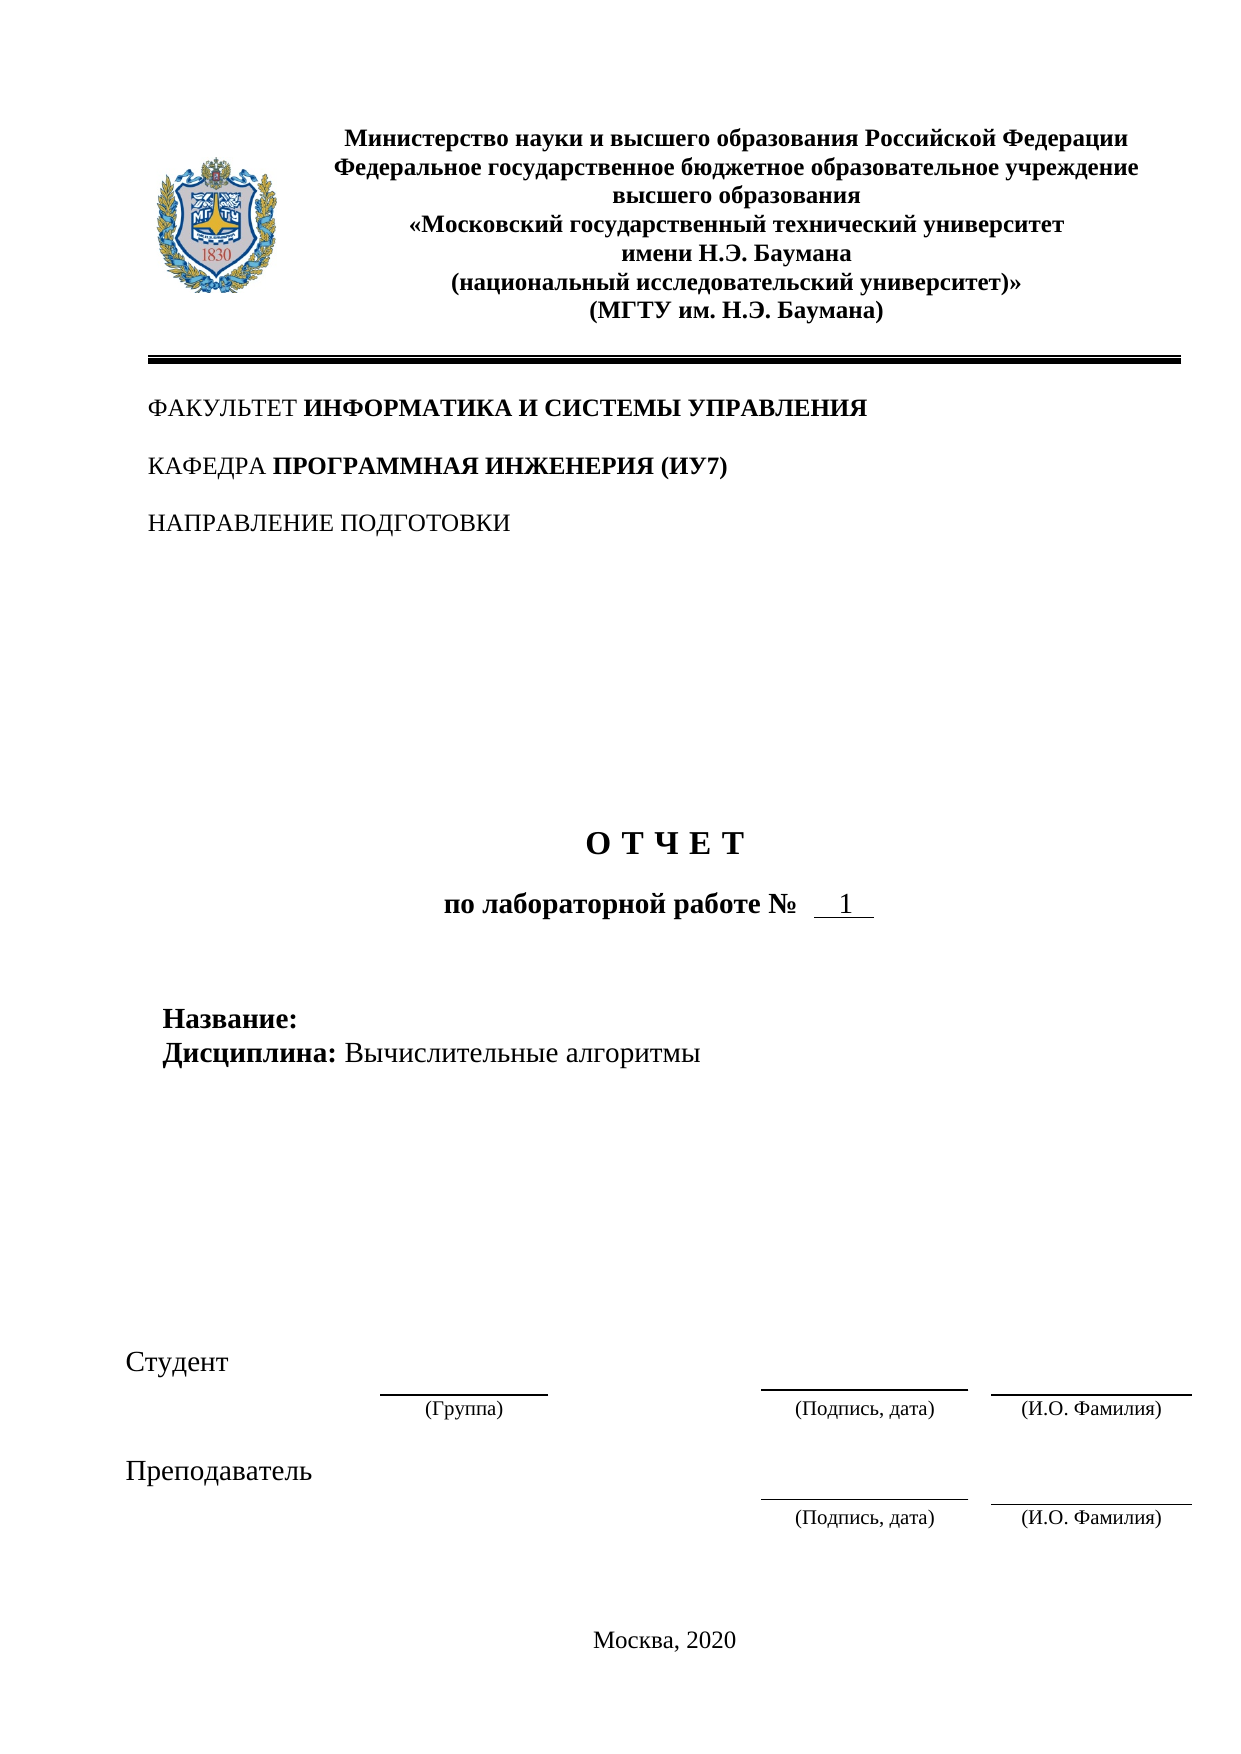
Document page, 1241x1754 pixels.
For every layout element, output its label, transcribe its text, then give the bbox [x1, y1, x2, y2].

table_cell [559, 1429, 750, 1505]
table_cell [369, 1429, 559, 1505]
text ФАКУЛЬТЕТ Информатика и системы управления [148, 393, 1181, 422]
table_cell (И.О. Фамилия) [980, 1505, 1203, 1539]
table_cell (И.О. Фамилия) [980, 1396, 1203, 1429]
table_header Министерство науки и высшего образования Российской Федерации Федеральное государственное бюджетное образовательное учреждение высшего образования «Московский государственный технический университет имени Н.Э. Баумана (национальный исследовательский университет)» (МГТУ им. Н.Э. Баумана) [295, 123, 1177, 324]
table_cell (Подпись, дата) [750, 1505, 980, 1539]
table_cell [980, 1429, 1203, 1505]
table_cell [750, 1429, 980, 1505]
table_cell [369, 1505, 559, 1539]
table_header Студент [114, 1320, 369, 1396]
table_header [369, 1320, 559, 1396]
table_header 1 [809, 886, 882, 920]
subtitle Отчет [148, 823, 1181, 861]
text КАФЕДРА ПРОГРАММНАЯ ИНЖЕНЕРИЯ (ИУ7) [148, 451, 1181, 479]
table_cell (Подпись, дата) [750, 1396, 980, 1429]
table_cell (Группа) [369, 1396, 559, 1429]
table_cell Преподаватель [114, 1429, 369, 1505]
text НАПРАВЛЕНИЕ ПОДГОТОВКИ [148, 508, 1181, 537]
table_cell [114, 1396, 369, 1429]
table_header [148, 123, 295, 324]
picture [156, 157, 277, 294]
table_header [750, 1320, 980, 1396]
table_cell [559, 1505, 750, 1539]
table_header [559, 1320, 750, 1396]
text Москва, 2020 [148, 1625, 1181, 1654]
text Название: [162, 1001, 1181, 1035]
text Дисциплина: Вычислительные алгоритмы [162, 1035, 1181, 1068]
table_cell [559, 1396, 750, 1429]
table_header [980, 1320, 1203, 1396]
table_cell [114, 1505, 369, 1539]
